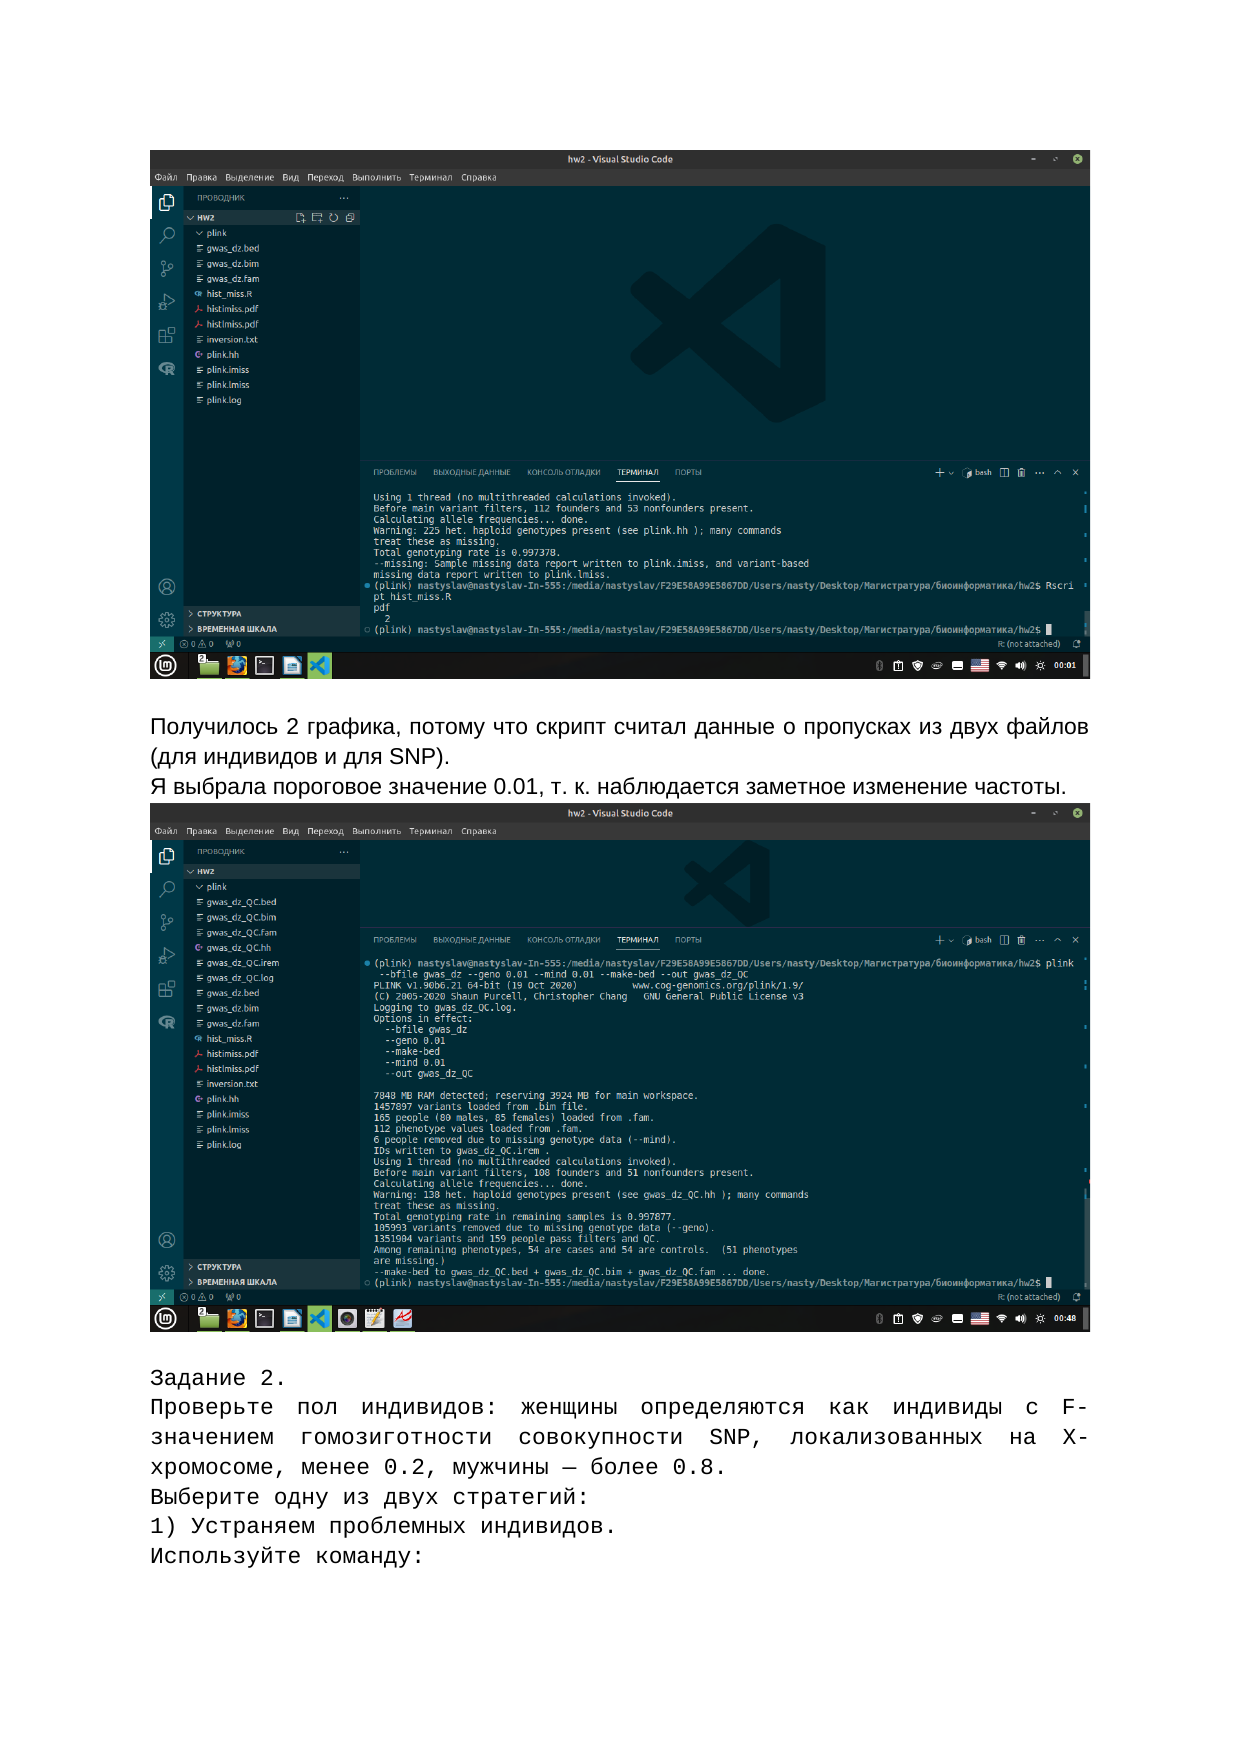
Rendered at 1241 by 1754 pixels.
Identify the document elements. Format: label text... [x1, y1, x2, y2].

text Выберите одну из двух стратегий: [150, 1485, 1090, 1511]
text Задание 2. [150, 1366, 1090, 1392]
text 1) Устраняем проблемных индивидов. [150, 1515, 1090, 1541]
text Используйте команду: [150, 1544, 1090, 1571]
text Получилось 2 графика, потому что скрипт считал данные о пропусках из двух файлов (для индивидов и для SNP). [150, 713, 1090, 769]
text Проверьте пол индивидов: женщины определяются как индивиды с F-значением гомозиготности совокупности SNP, локализованных на X-хромосоме, менее 0.2, мужчины — более 0.8. [150, 1396, 1090, 1481]
text Я выбрала пороговое значение 0.01, т. к. наблюдается заметное изменение частоты. [150, 773, 1090, 799]
